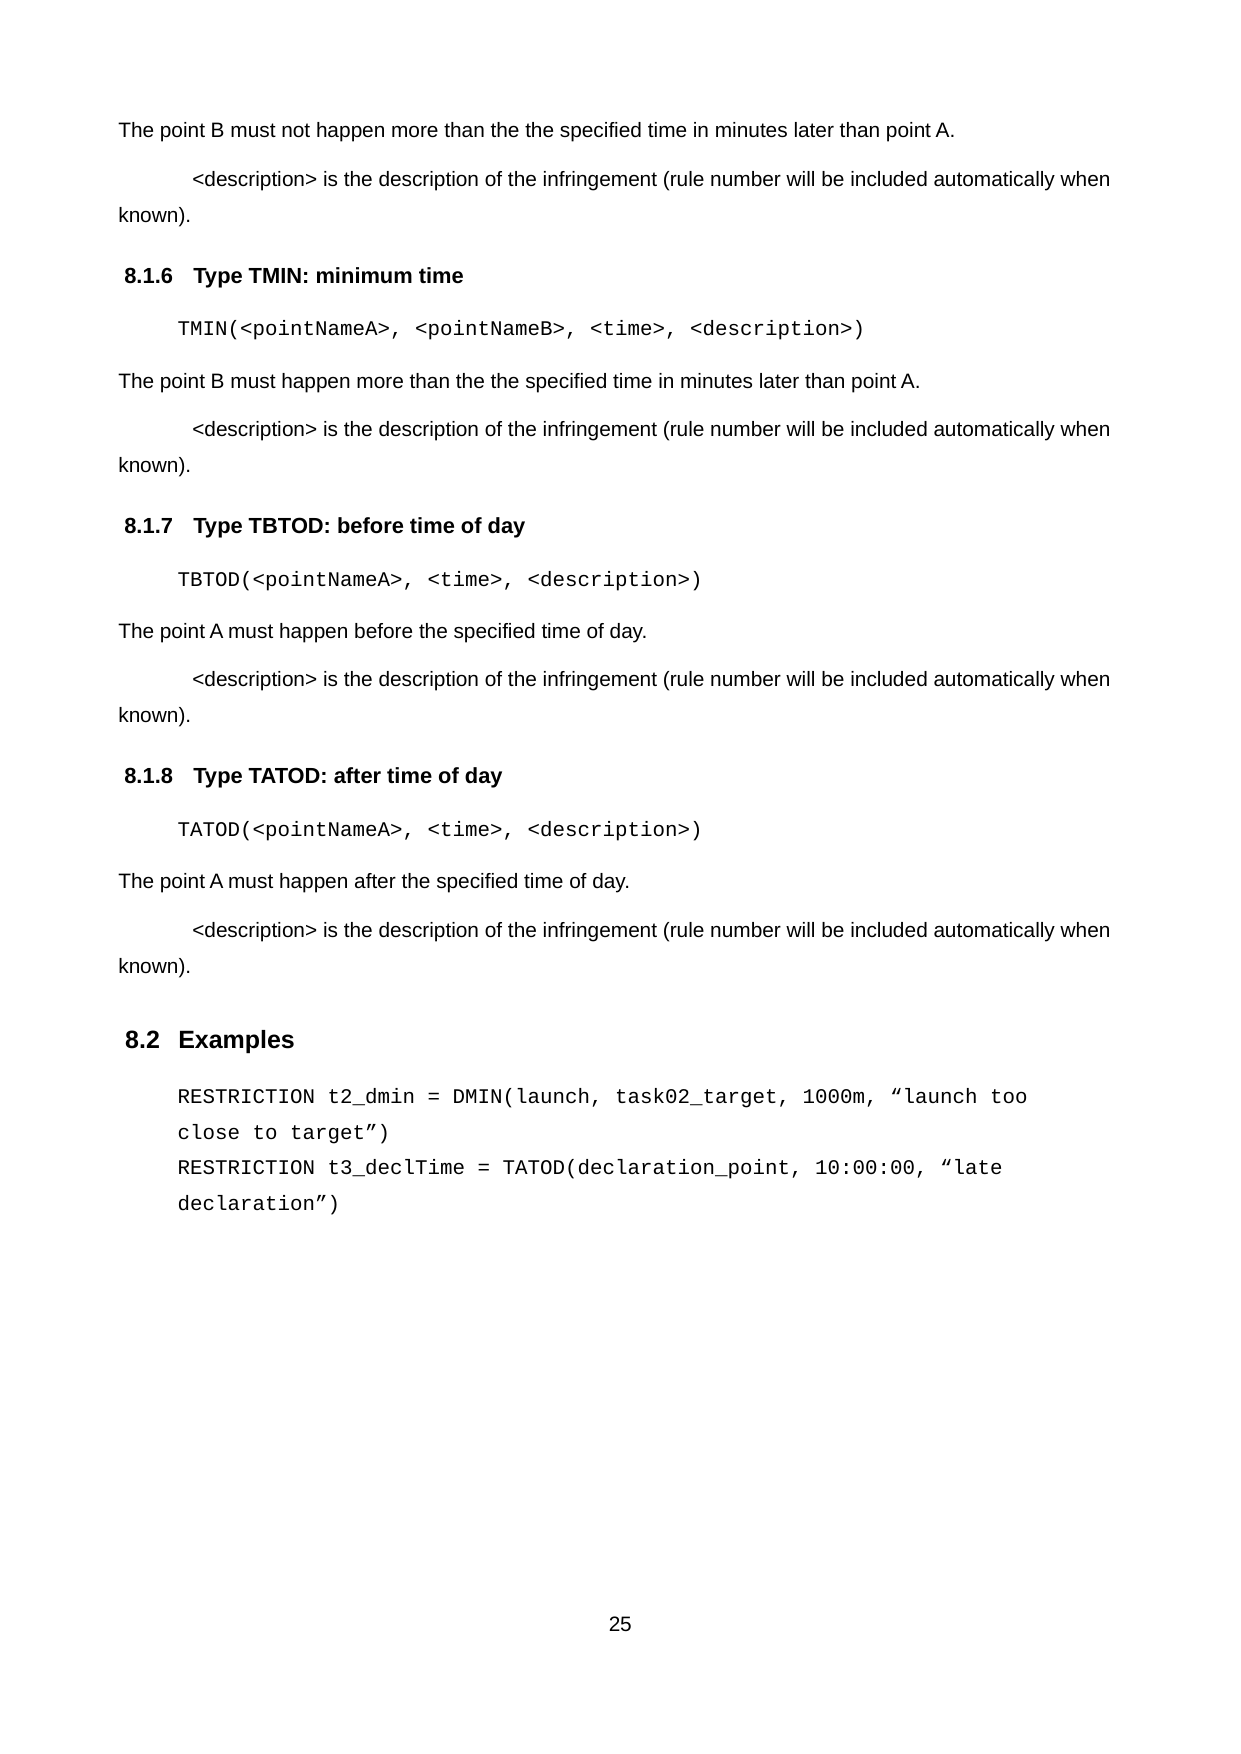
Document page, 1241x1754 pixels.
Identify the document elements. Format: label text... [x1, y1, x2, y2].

subtitle Type TATOD: after time of day [118, 763, 1122, 788]
text The point B must happen more than the the specified time in minutes later than point A. [118, 368, 1122, 392]
text The point A must happen after the specified time of day. [118, 869, 1122, 893]
text <description> is the description of the infringement (rule number will be included automatically when known). [118, 917, 1122, 977]
text TBTOD(<pointNameA>, <time>, <description>) [177, 568, 1063, 592]
text The point B must not happen more than the the specified time in minutes later than point A. [118, 118, 1122, 142]
subtitle Type TMIN: minimum time [118, 263, 1122, 288]
subtitle Examples [118, 1026, 1122, 1054]
subtitle Type TBTOD: before time of day [118, 513, 1122, 538]
text TMIN(<pointNameA>, <pointNameB>, <time>, <description>) [177, 318, 1063, 342]
text RESTRICTION t2_dmin = DMIN(launch, task02_target, 1000m, “launch too close to target”) RESTRICTION t3_declTime = TATOD(declaration_point, 10:00:00, “late declaration”) [177, 1086, 1063, 1216]
text <description> is the description of the infringement (rule number will be included automatically when known). [118, 417, 1122, 477]
text TATOD(<pointNameA>, <time>, <description>) [177, 819, 1063, 842]
text <description> is the description of the infringement (rule number will be included automatically when known). [118, 167, 1122, 226]
text <description> is the description of the infringement (rule number will be included automatically when known). [118, 667, 1122, 727]
text The point A must happen before the specified time of day. [118, 619, 1122, 643]
